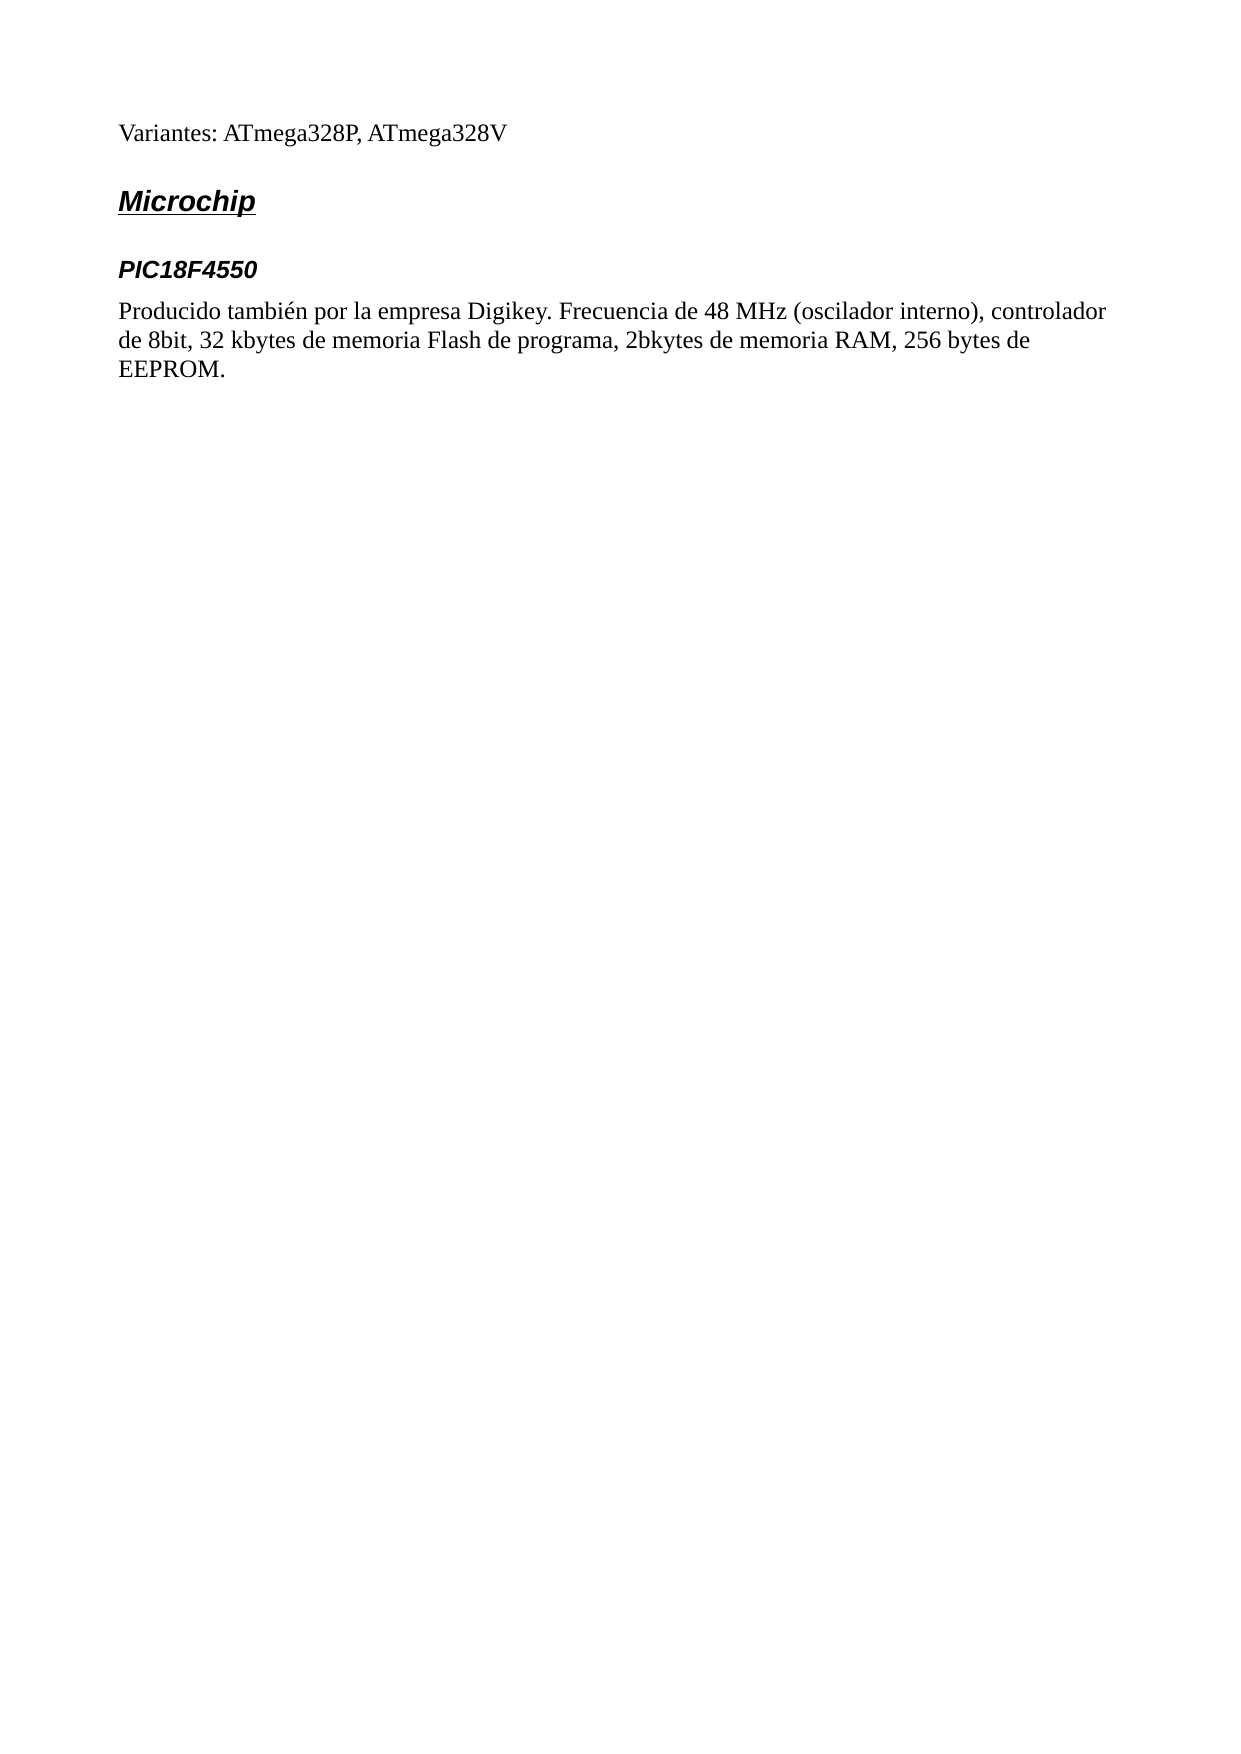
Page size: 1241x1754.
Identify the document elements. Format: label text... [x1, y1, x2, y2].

subtitle PIC18F4550 [118, 255, 1122, 284]
text Producido también por la empresa Digikey. Frecuencia de 48 MHz (oscilador interno), controlador de 8bit, 32 kbytes de memoria Flash de programa, 2bkytes de memoria RAM, 256 bytes de EEPROM. [118, 296, 1122, 383]
text Variantes: ATmega328P, ATmega328V [118, 118, 1122, 147]
subtitle Microchip [118, 184, 1122, 218]
